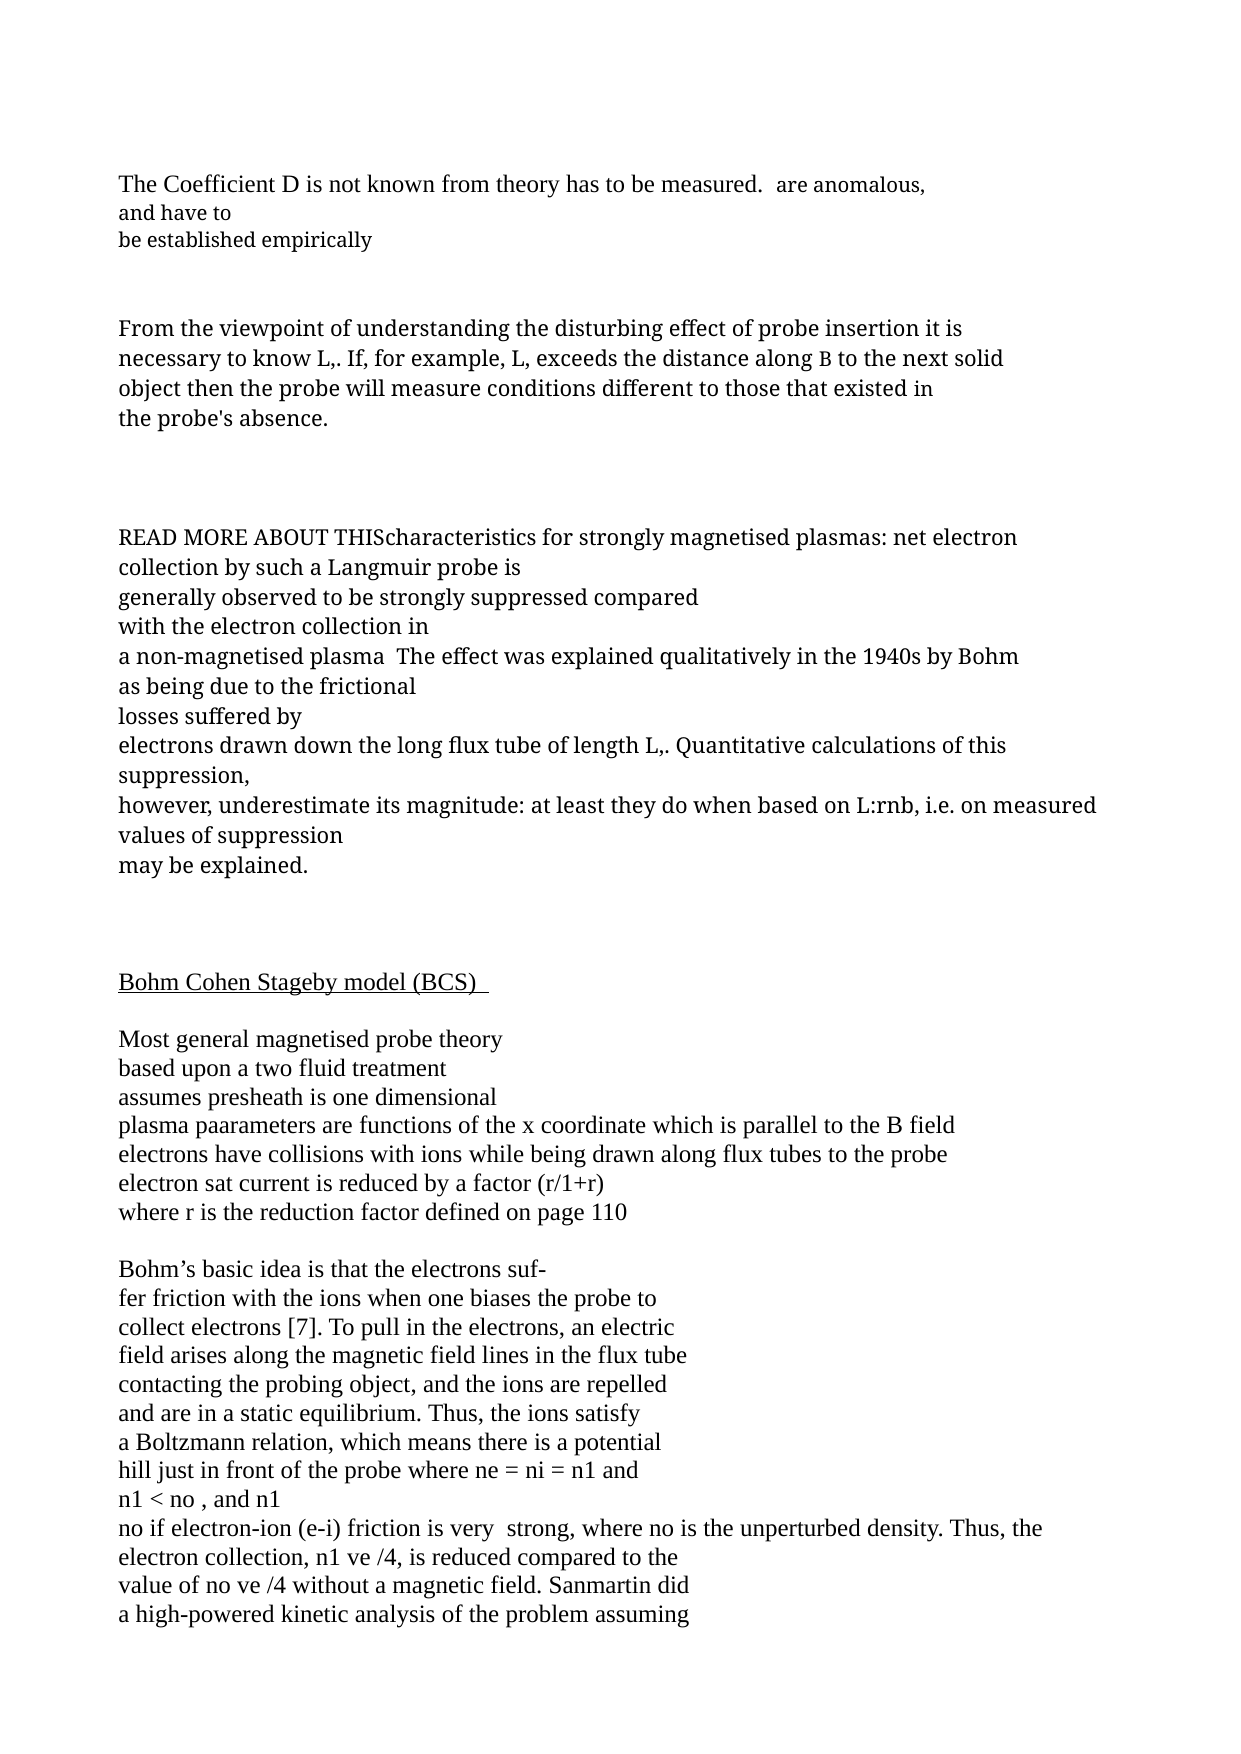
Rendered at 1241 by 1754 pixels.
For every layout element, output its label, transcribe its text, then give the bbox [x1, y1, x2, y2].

text a high-powered kinetic analysis of the problem assuming [118, 1599, 1122, 1628]
text Bohm’s basic idea is that the electrons suf- [118, 1254, 1122, 1283]
text with the electron collection in [118, 611, 1122, 641]
text based upon a two fluid treatment [118, 1053, 1122, 1082]
text and are in a static equilibrium. Thus, the ions satisfy [118, 1398, 1122, 1427]
text however, underestimate its magnitude: at least they do when based on L:rnb, i.e. on measured values of suppression [118, 790, 1122, 850]
text necessary to know L,. If, for example, L, exceeds the distance along B to the next solid [118, 343, 1122, 373]
text and have to [118, 198, 1122, 226]
text field arises along the magnetic field lines in the flux tube [118, 1341, 1122, 1369]
text be established empirically [118, 226, 1122, 254]
text collect electrons [7]. To pull in the electrons, an electric [118, 1312, 1122, 1341]
text READ MORE ABOUT THIScharacteristics for strongly magnetised plasmas: net electron collection by such a Langmuir probe is [118, 522, 1122, 582]
text electrons have collisions with ions while being drawn along flux tubes to the probe [118, 1139, 1122, 1168]
text From the viewpoint of understanding the disturbing effect of probe insertion it is [118, 313, 1122, 343]
text the probe's absence. [118, 403, 1122, 433]
text assumes presheath is one dimensional [118, 1082, 1122, 1111]
text may be explained. [118, 850, 1122, 879]
text electron sat current is reduced by a factor (r/1+r) [118, 1168, 1122, 1197]
text electron collection, n1 ve /4, is reduced compared to the [118, 1542, 1122, 1571]
text Most general magnetised probe theory [118, 1024, 1122, 1053]
text plasma paarameters are functions of the x coordinate which is parallel to the B field [118, 1111, 1122, 1139]
text object then the probe will measure conditions different to those that existed in [118, 373, 1122, 403]
text contacting the probing object, and the ions are repelled [118, 1369, 1122, 1398]
text losses suffered by [118, 701, 1122, 731]
text fer friction with the ions when one biases the probe to [118, 1283, 1122, 1312]
text as being due to the frictional [118, 671, 1122, 701]
text where r is the reduction factor defined on page 110 [118, 1197, 1122, 1226]
text value of no ve /4 without a magnetic field. Sanmartin did [118, 1571, 1122, 1599]
text Bohm Cohen Stageby model (BCS) [118, 967, 1122, 996]
text no if electron-ion (e-i) friction is very strong, where no is the unperturbed density. Thus, the [118, 1513, 1122, 1542]
text a non-magnetised plasma The effect was explained qualitatively in the 1940s by Bohm [118, 641, 1122, 671]
text hill just in front of the probe where ne = ni = n1 and [118, 1456, 1122, 1484]
text electrons drawn down the long flux tube of length L,. Quantitative calculations of this suppression, [118, 731, 1122, 790]
text The Coefficient D is not known from theory has to be measured. are anomalous, [118, 169, 1122, 198]
text generally observed to be strongly suppressed compared [118, 582, 1122, 611]
text a Boltzmann relation, which means there is a potential [118, 1427, 1122, 1456]
text n1 < no , and n1 [118, 1484, 1122, 1513]
